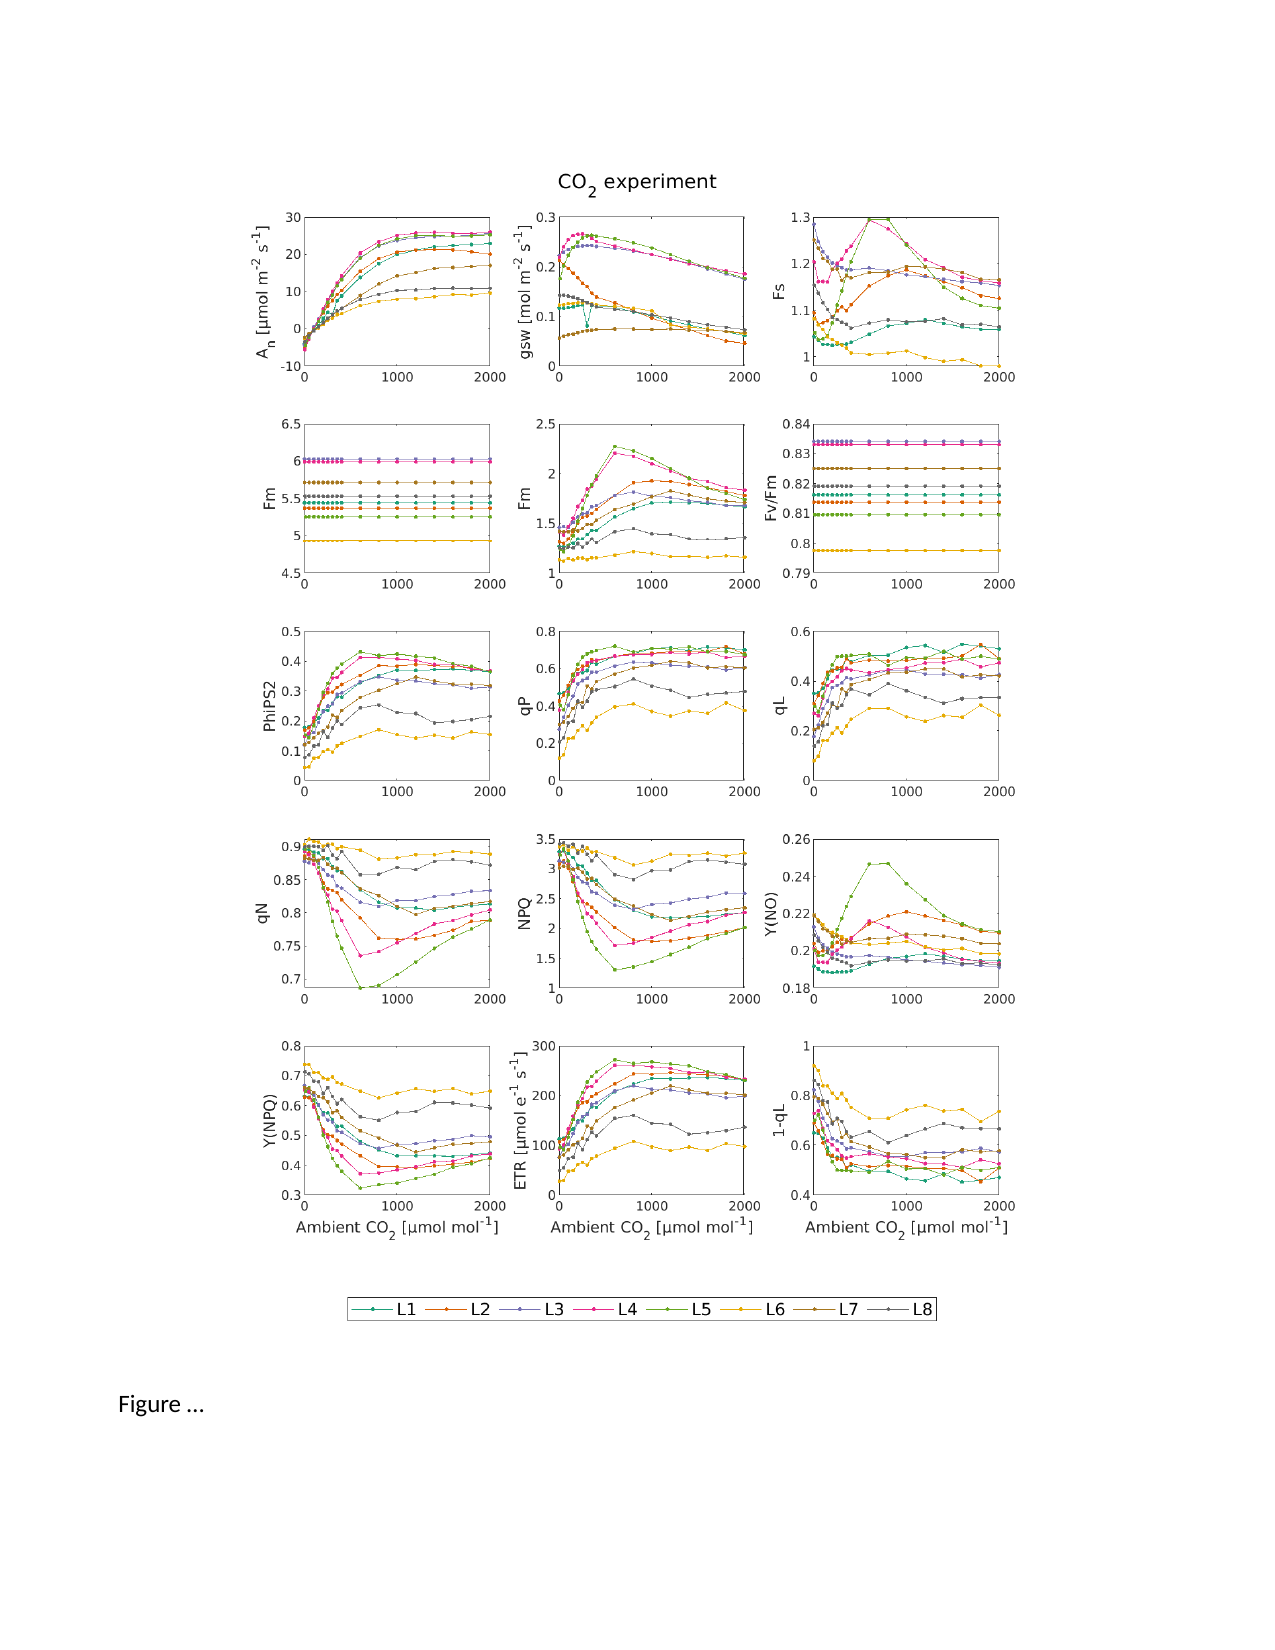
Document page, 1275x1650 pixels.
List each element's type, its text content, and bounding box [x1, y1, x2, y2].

text Figure … [118, 1388, 1157, 1418]
picture [184, 118, 1091, 1327]
